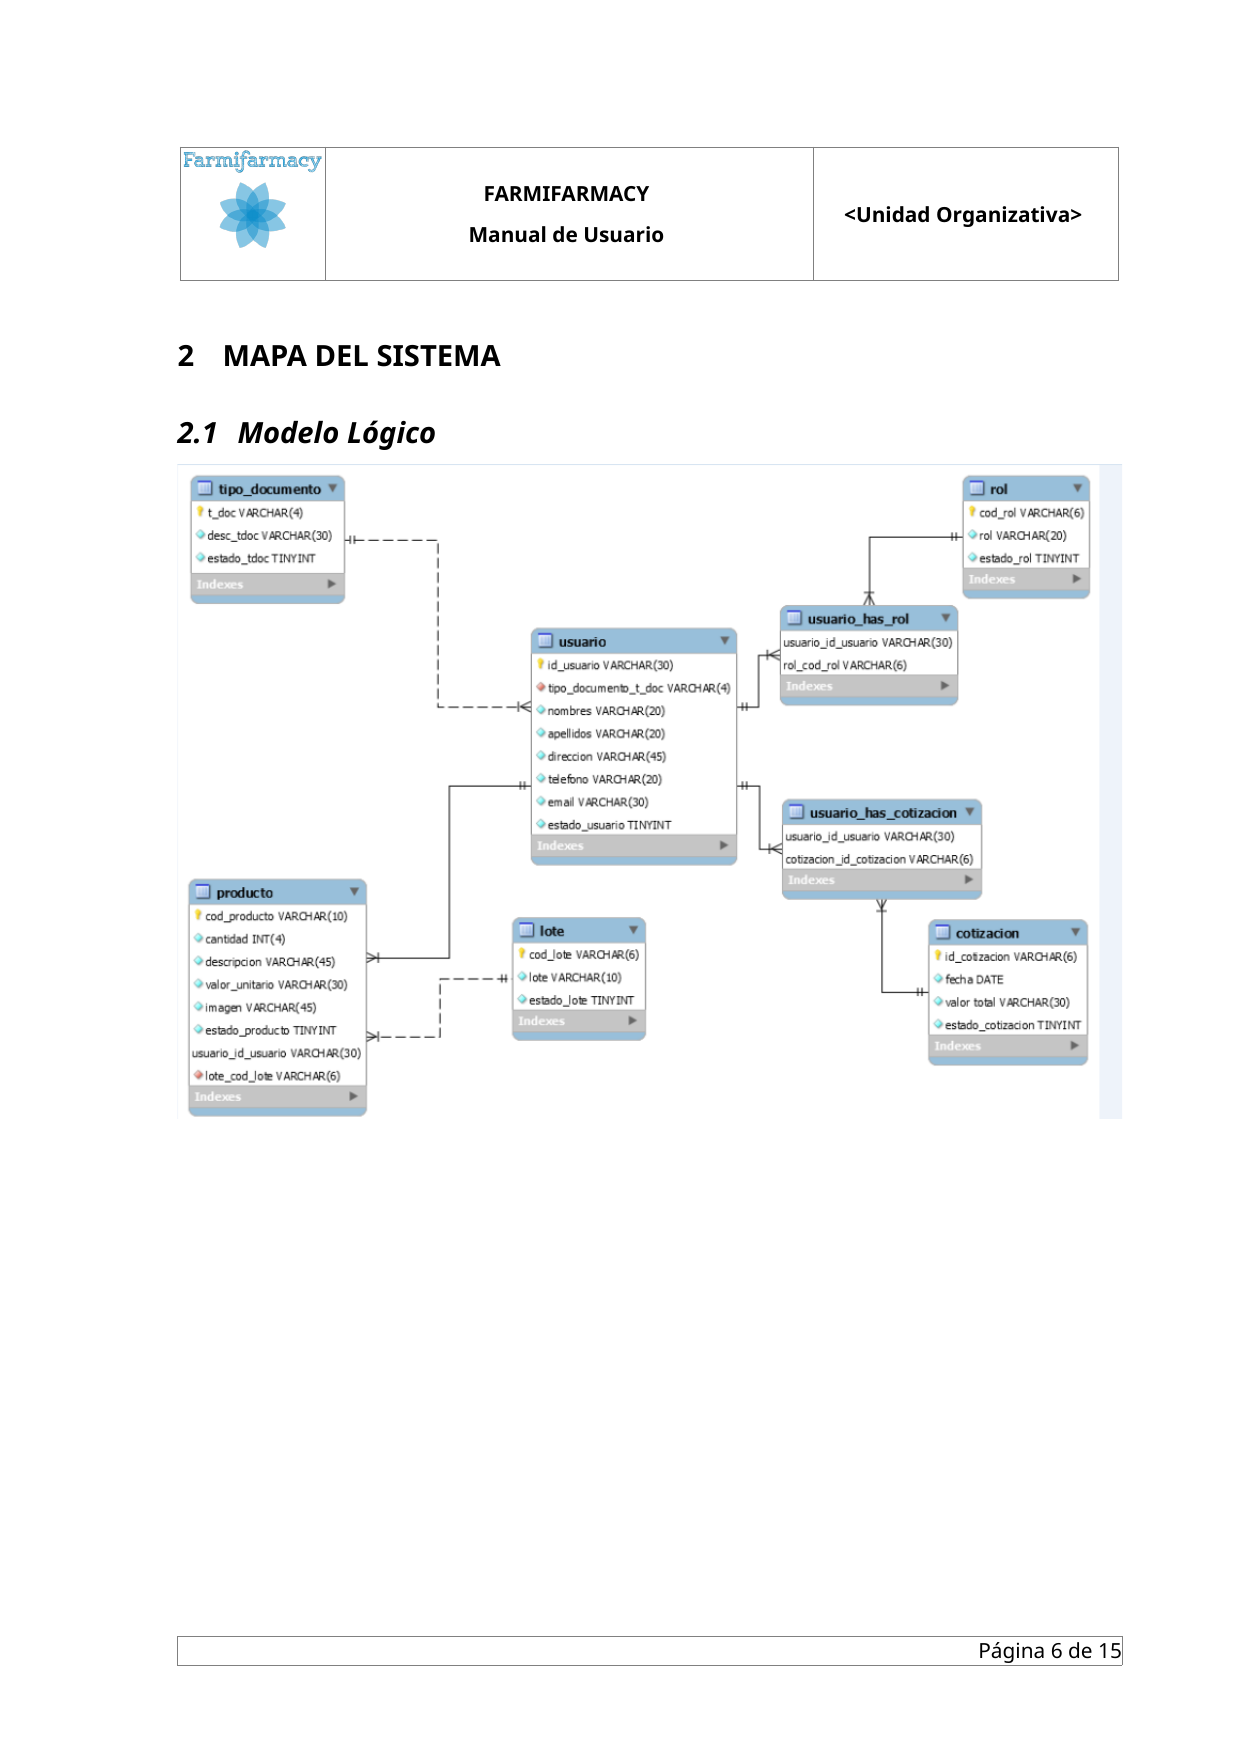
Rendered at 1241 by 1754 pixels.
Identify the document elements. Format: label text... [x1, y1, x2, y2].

subtitle Modelo Lógico [177, 412, 1122, 452]
subtitle MAPA DEL SISTEMA [177, 335, 1122, 374]
